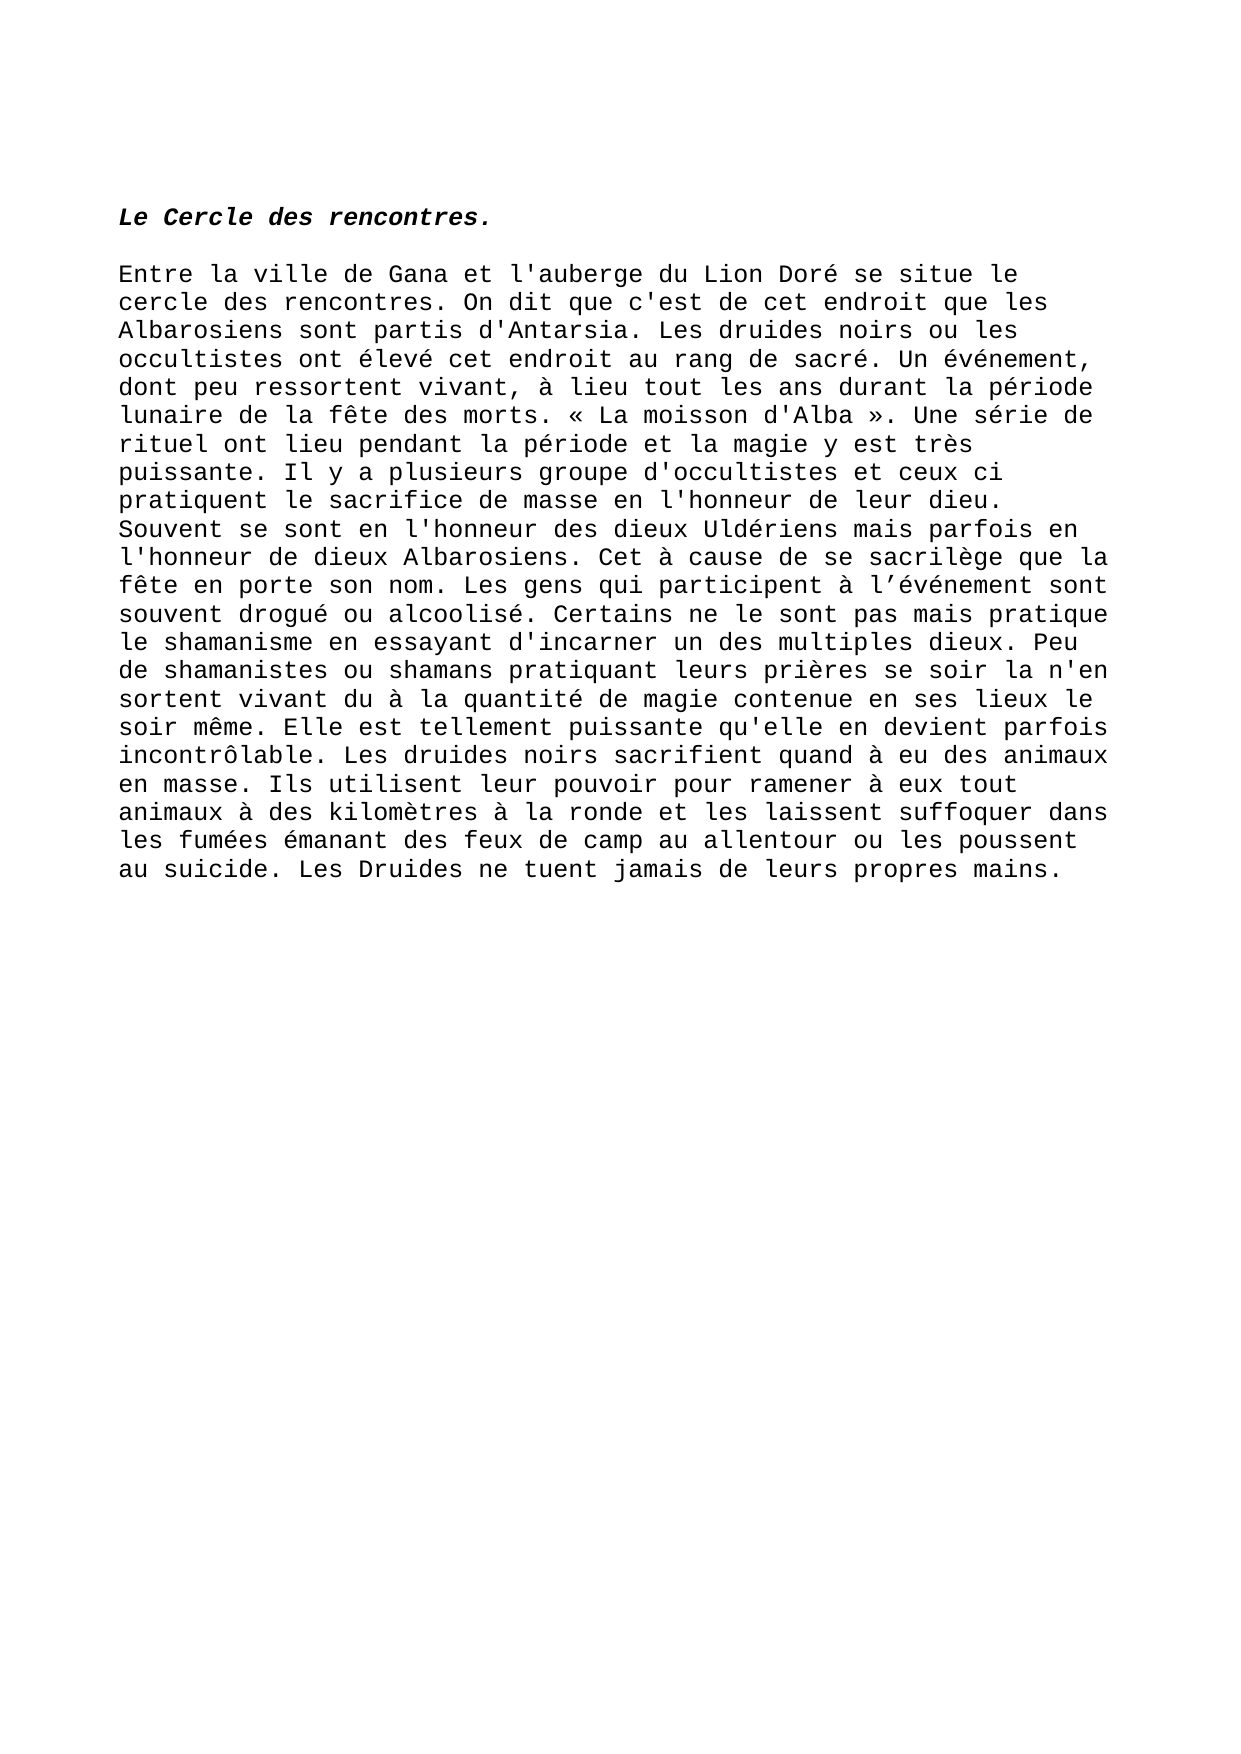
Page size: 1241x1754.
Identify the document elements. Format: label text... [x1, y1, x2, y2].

text Entre la ville de Gana et l'auberge du Lion Doré se situe le cercle des rencontres. On dit que c'est de cet endroit que les Albarosiens sont partis d'Antarsia. Les druides noirs ou les occultistes ont élevé cet endroit au rang de sacré. Un événement, dont peu ressortent vivant, à lieu tout les ans durant la période lunaire de la fête des morts. « La moisson d'Alba ». Une série de rituel ont lieu pendant la période et la magie y est très puissante. Il y a plusieurs groupe d'occultistes et ceux ci pratiquent le sacrifice de masse en l'honneur de leur dieu. Souvent se sont en l'honneur des dieux Uldériens mais parfois en l'honneur de dieux Albarosiens. Cet à cause de se sacrilège que la fête en porte son nom. Les gens qui participent à l’événement sont souvent drogué ou alcoolisé. Certains ne le sont pas mais pratique le shamanisme en essayant d'incarner un des multiples dieux. Peu de shamanistes ou shamans pratiquant leurs prières se soir la n'en sortent vivant du à la quantité de magie contenue en ses lieux le soir même. Elle est tellement puissante qu'elle en devient parfois incontrôlable. Les druides noirs sacrifient quand à eu des animaux en masse. Ils utilisent leur pouvoir pour ramener à eux tout animaux à des kilomètres à la ronde et les laissent suffoquer dans les fumées émanant des feux de camp au allentour ou les poussent au suicide. Les Druides ne tuent jamais de leurs propres mains. [118, 261, 1122, 885]
text Le Cercle des rencontres. [118, 204, 1122, 233]
